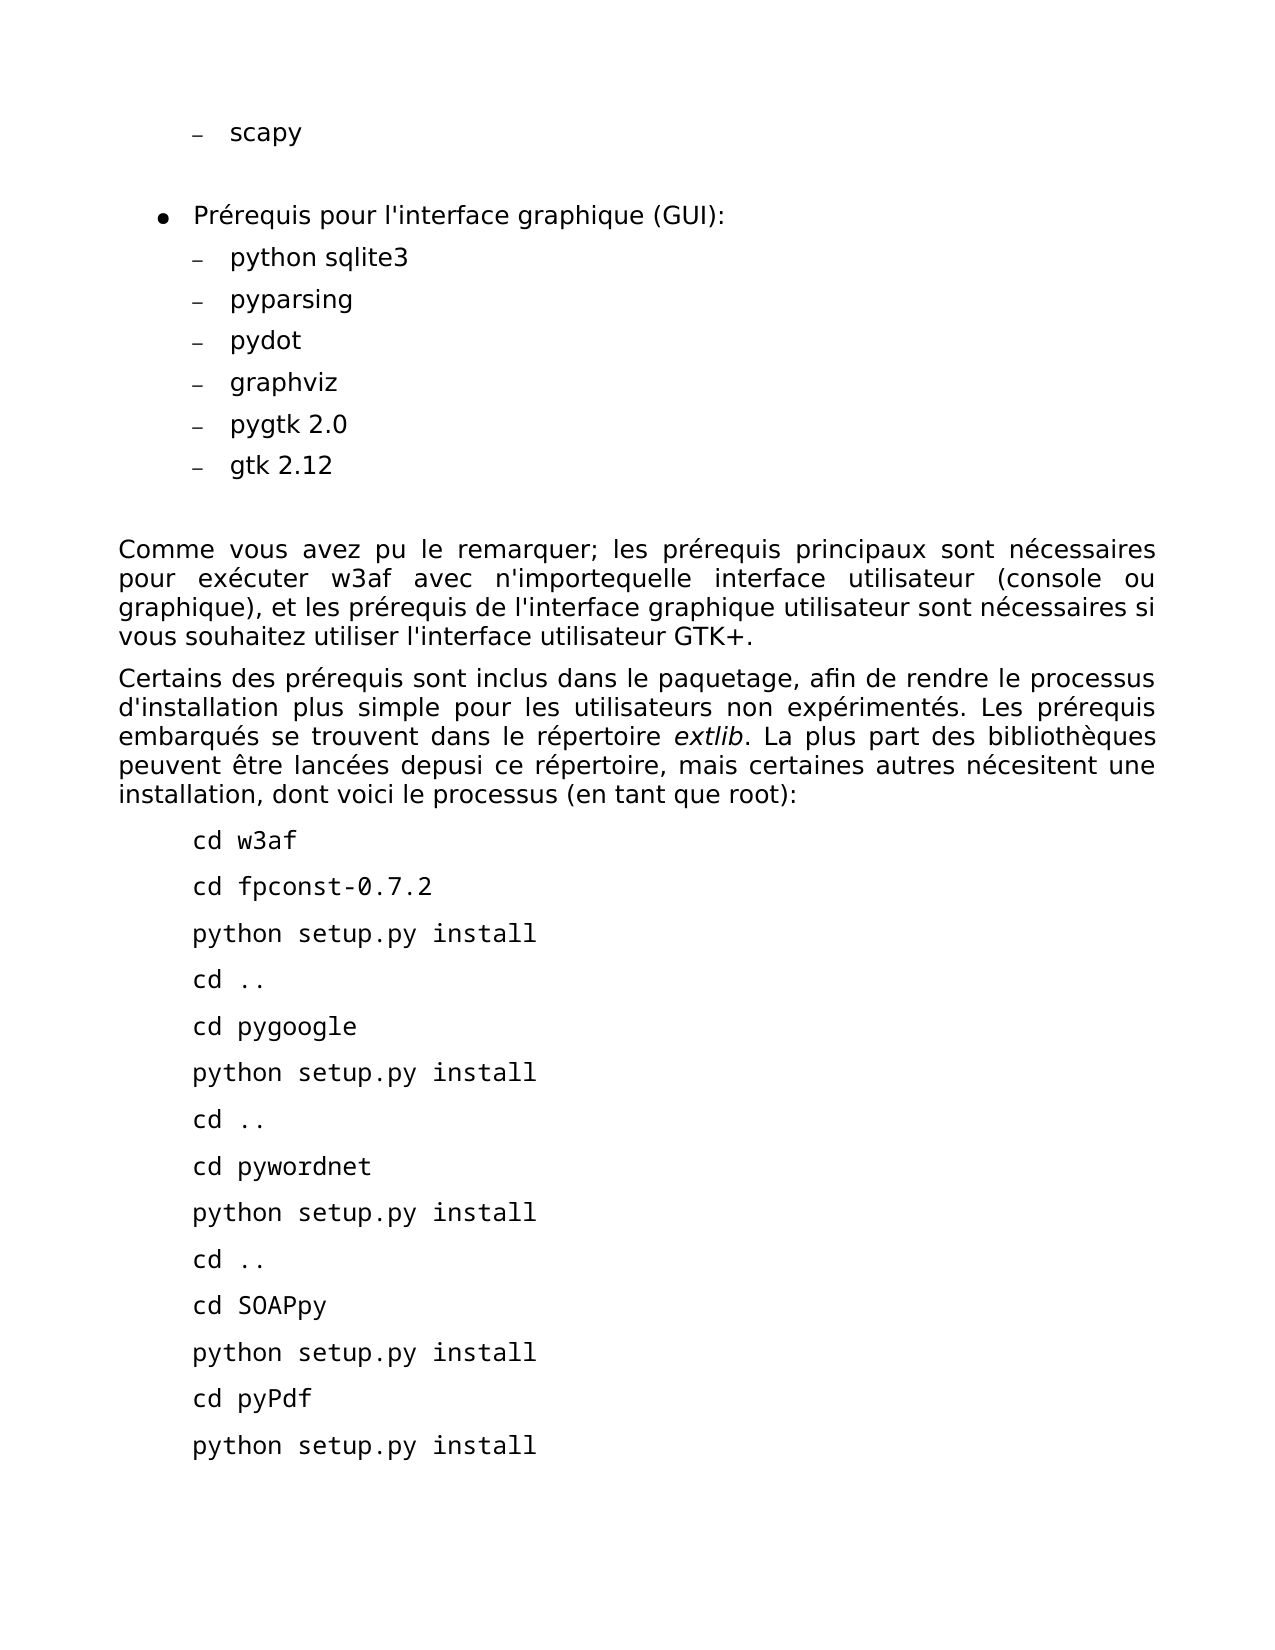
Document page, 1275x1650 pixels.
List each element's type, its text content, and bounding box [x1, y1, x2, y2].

list pygtk 2.0 [192, 410, 1157, 439]
text cd .. [192, 1241, 1157, 1275]
text cd SOAPpy [192, 1288, 1157, 1322]
text cd w3af [192, 822, 1157, 856]
text Certains des prérequis sont inclus dans le paquetage, afin de rendre le processus d'installation plus simple pour les utilisateurs non expérimentés. Les prérequis embarqués se trouvent dans le répertoire extlib. La plus part des bibliothèques peuvent être lancées depusi ce répertoire, mais certaines autres nécesitent une installation, dont voici le processus (en tant que root): [118, 664, 1157, 810]
text Comme vous avez pu le remarquer; les prérequis principaux sont nécessaires pour exécuter w3af avec n'importequelle interface utilisateur (console ou graphique), et les prérequis de l'interface graphique utilisateur sont nécessaires si vous souhaitez utiliser l'interface utilisateur GTK+. [118, 535, 1157, 651]
list pyparsing [192, 285, 1157, 314]
text python setup.py install [192, 915, 1157, 949]
text cd .. [192, 962, 1157, 996]
list graphviz [192, 368, 1157, 397]
text cd pyPdf [192, 1381, 1157, 1415]
text cd pygoogle [192, 1008, 1157, 1043]
text cd .. [192, 1102, 1157, 1136]
text python setup.py install [192, 1055, 1157, 1089]
list scapy [192, 118, 1157, 147]
list pydot [192, 326, 1157, 356]
list gtk 2.12 [192, 451, 1157, 481]
text python setup.py install [192, 1428, 1157, 1462]
list python sqlite3 [192, 243, 1157, 272]
text python setup.py install [192, 1334, 1157, 1368]
text python setup.py install [192, 1195, 1157, 1229]
text cd fpconst-0.7.2 [192, 869, 1157, 903]
list Prérequis pour l'interface graphique (GUI): [156, 201, 1157, 231]
text cd pywordnet [192, 1148, 1157, 1182]
